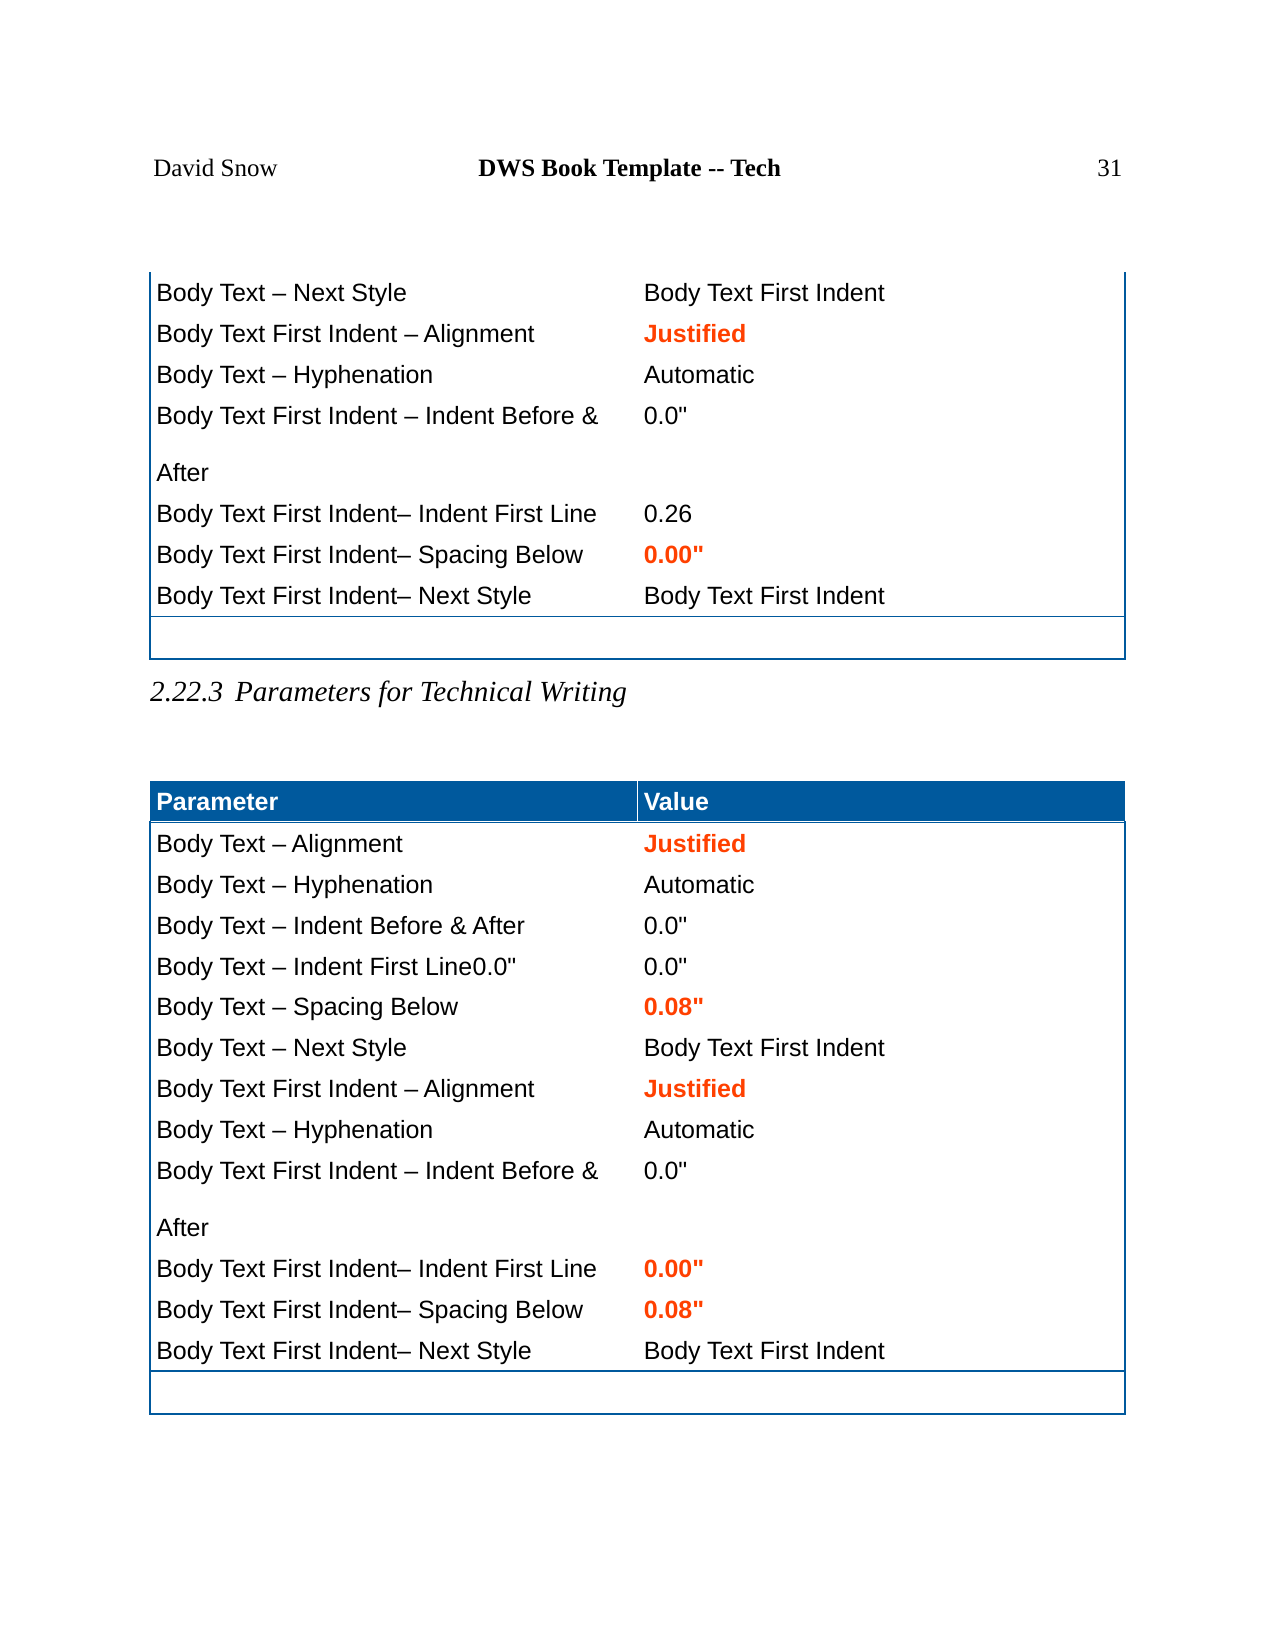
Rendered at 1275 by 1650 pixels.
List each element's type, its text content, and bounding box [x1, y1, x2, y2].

table_cell 0.0ʺ [638, 395, 1124, 493]
table_cell Body Text First Indent– Spacing Below [151, 534, 637, 575]
table_cell Body Text – Spacing Below [151, 986, 637, 1027]
table_cell Body Text First Indent – Alignment [151, 313, 637, 354]
table_cell 0.08ʺ [638, 986, 1124, 1027]
table_cell [151, 617, 637, 658]
table_cell Body Text First Indent– Next Style [151, 1330, 637, 1370]
table_cell Body Text First Indent– Indent First Line [151, 1248, 637, 1289]
table_cell Body Text – Hyphenation [151, 354, 637, 395]
table_cell Body Text First Indent – Indent Before & After [151, 395, 637, 493]
table_cell 0.00ʺ [638, 1248, 1124, 1289]
table_cell 0.26 [638, 493, 1124, 534]
table_cell Justified [638, 1068, 1124, 1109]
table_header Value [638, 781, 1125, 821]
table_cell Body Text – Hyphenation [151, 1109, 637, 1149]
table_cell Body Text First Indent– Next Style [151, 575, 637, 616]
table_cell Body Text – Alignment [151, 823, 637, 864]
subtitle Parameters for Technical Writing [150, 674, 1125, 708]
table_cell Body Text First Indent – Indent Before & After [151, 1150, 637, 1248]
table_cell Body Text First Indent – Alignment [151, 1068, 637, 1109]
table_cell Body Text First Indent– Spacing Below [151, 1289, 637, 1329]
table_cell Justified [638, 823, 1124, 864]
table_cell Body Text First Indent [638, 575, 1124, 616]
table_cell Automatic [638, 864, 1124, 904]
table_cell Body Text – Hyphenation [151, 864, 637, 904]
table_cell Body Text First Indent– Indent First Line [151, 493, 637, 534]
table_cell Body Text – Next Style [151, 1027, 637, 1068]
table_cell Body Text First Indent [638, 1330, 1124, 1370]
table_cell Body Text First Indent [638, 1027, 1124, 1068]
table_cell 0.08ʺ [638, 1289, 1124, 1329]
table_cell Body Text First Indent [638, 272, 1124, 313]
table_cell [638, 617, 1124, 658]
table_cell 0.0ʺ [638, 905, 1124, 945]
table_cell Body Text – Next Style [151, 272, 637, 313]
table_cell Automatic [638, 354, 1124, 395]
table_cell [638, 1372, 1124, 1413]
table_cell Automatic [638, 1109, 1124, 1149]
table_cell Body Text – Indent Before & After [151, 905, 637, 945]
table_cell 0.0ʺ [638, 945, 1124, 986]
table_cell Justified [638, 313, 1124, 354]
table_cell 0.00ʺ [638, 534, 1124, 575]
table_cell [151, 1372, 637, 1413]
table_cell 0.0ʺ [638, 1150, 1124, 1248]
table_cell Body Text – Indent First Line0.0ʺ [151, 945, 637, 986]
table_header Parameter [150, 781, 637, 821]
